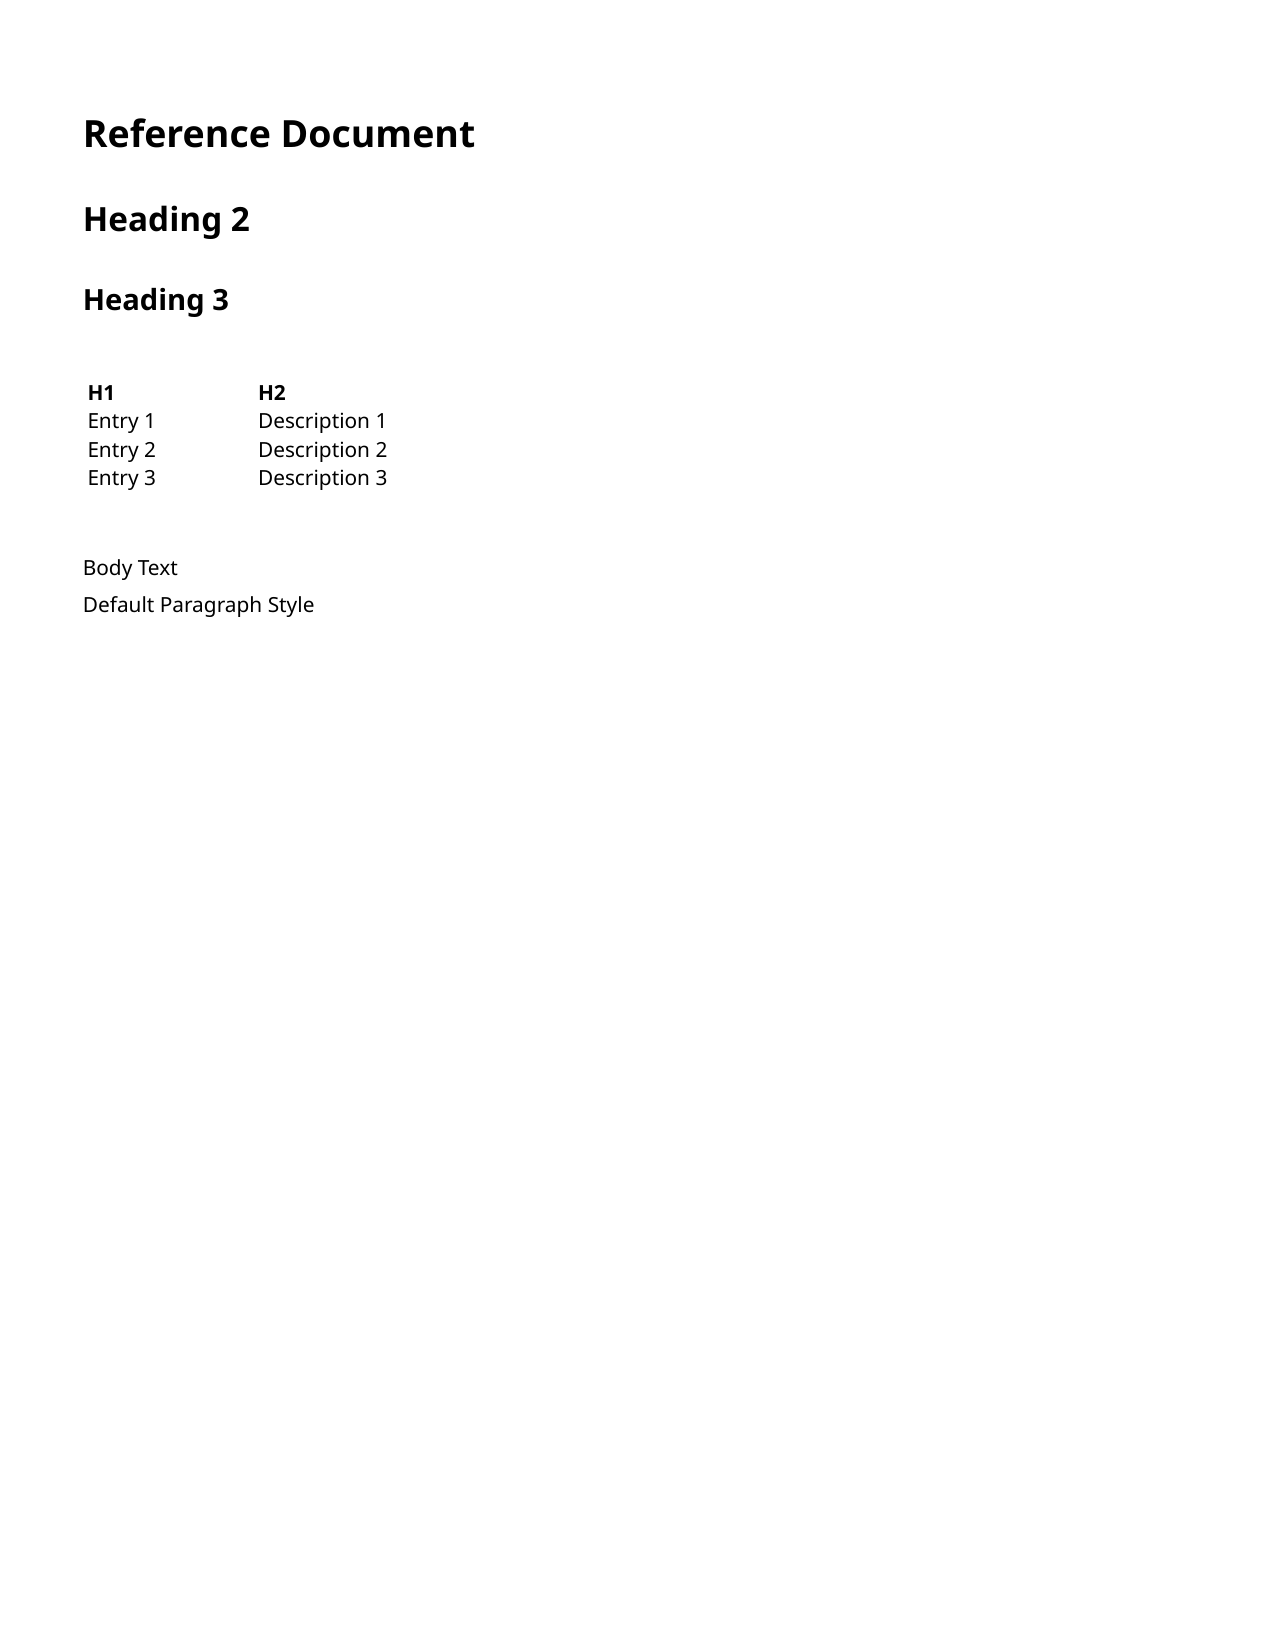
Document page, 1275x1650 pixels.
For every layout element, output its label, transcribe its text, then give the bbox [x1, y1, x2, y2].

table_cell Entry 2 [83, 435, 253, 463]
table_header H1 [83, 378, 253, 406]
subtitle Heading 2 [83, 196, 1192, 242]
table_cell Entry 1 [83, 406, 253, 435]
table_cell Description 3 [254, 463, 1192, 492]
table_cell Description 1 [254, 406, 1192, 435]
table_cell Description 2 [254, 435, 1192, 463]
subtitle Heading 3 [83, 279, 1192, 319]
table_cell Entry 3 [83, 463, 253, 492]
subtitle Reference Document [83, 108, 1192, 159]
table_header H2 [254, 378, 1192, 406]
text Body Text [83, 553, 1192, 581]
text Default Paragraph Style [83, 590, 1192, 618]
